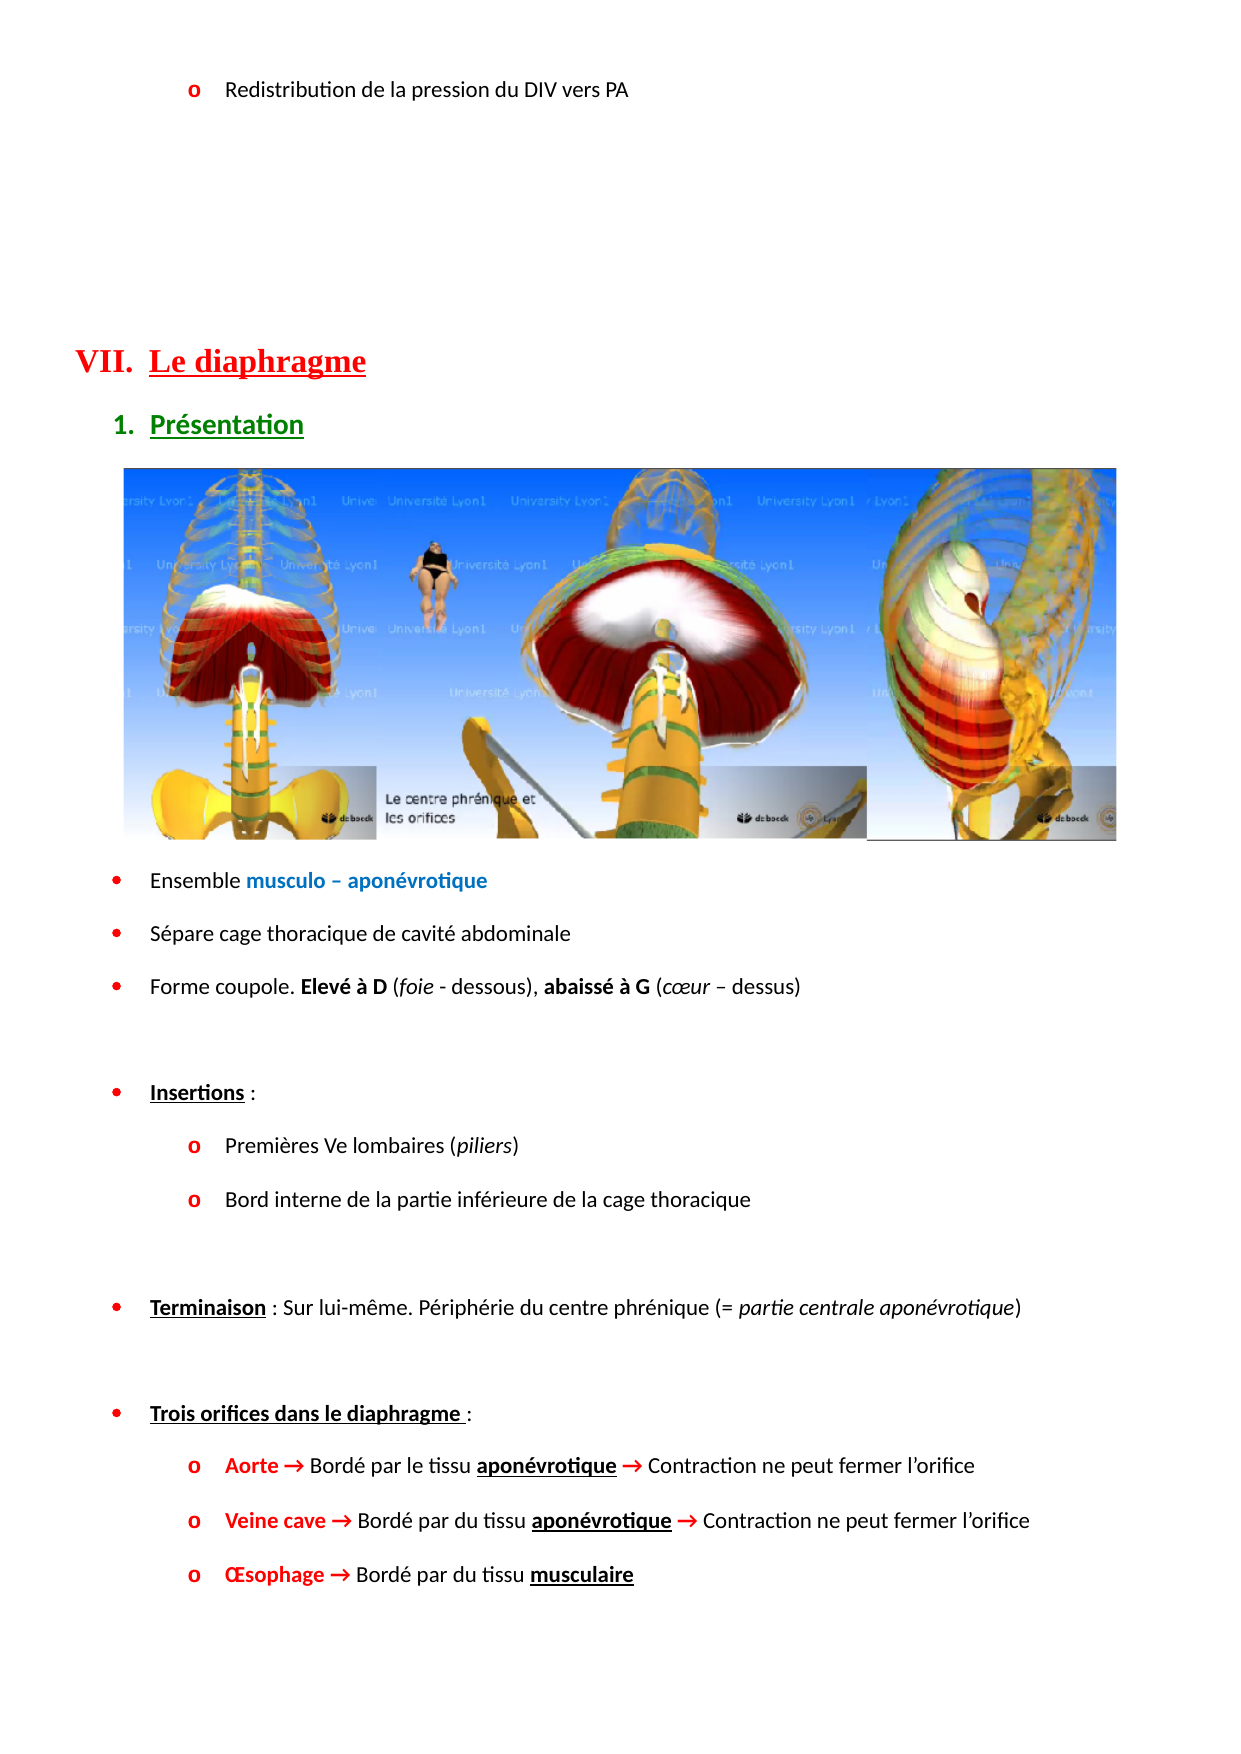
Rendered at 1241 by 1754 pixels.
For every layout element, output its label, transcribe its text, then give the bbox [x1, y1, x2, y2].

list Sépare cage thoracique de cavité abdominale [112, 919, 1165, 947]
list Insertions : [112, 1078, 1165, 1106]
list Présentation [112, 406, 1165, 442]
list Bord interne de la partie inférieure de la cage thoracique [187, 1185, 1165, 1214]
list Veine cave → Bordé par du tissu aponévrotique → Contraction ne peut fermer l’orifice [187, 1506, 1165, 1535]
list Œsophage → Bordé par du tissu musculaire [187, 1560, 1165, 1589]
list Forme coupole. Elevé à D (foie - dessous), abaissé à G (cœur – dessus) [112, 972, 1165, 1000]
list Aorte → Bordé par le tissu aponévrotique → Contraction ne peut fermer l’orifice [187, 1452, 1165, 1481]
list Terminaison : Sur lui-même. Périphérie du centre phrénique (= partie centrale aponévrotique) [112, 1293, 1165, 1321]
list Ensemble musculo – aponévrotique [112, 866, 1165, 894]
list Premières Ve lombaires (piliers) [187, 1131, 1165, 1160]
text VII. Le diaphragme [75, 341, 1165, 380]
list Trois orifices dans le diaphragme : [112, 1399, 1165, 1427]
list Redistribution de la pression du DIV vers PA [187, 75, 1165, 104]
